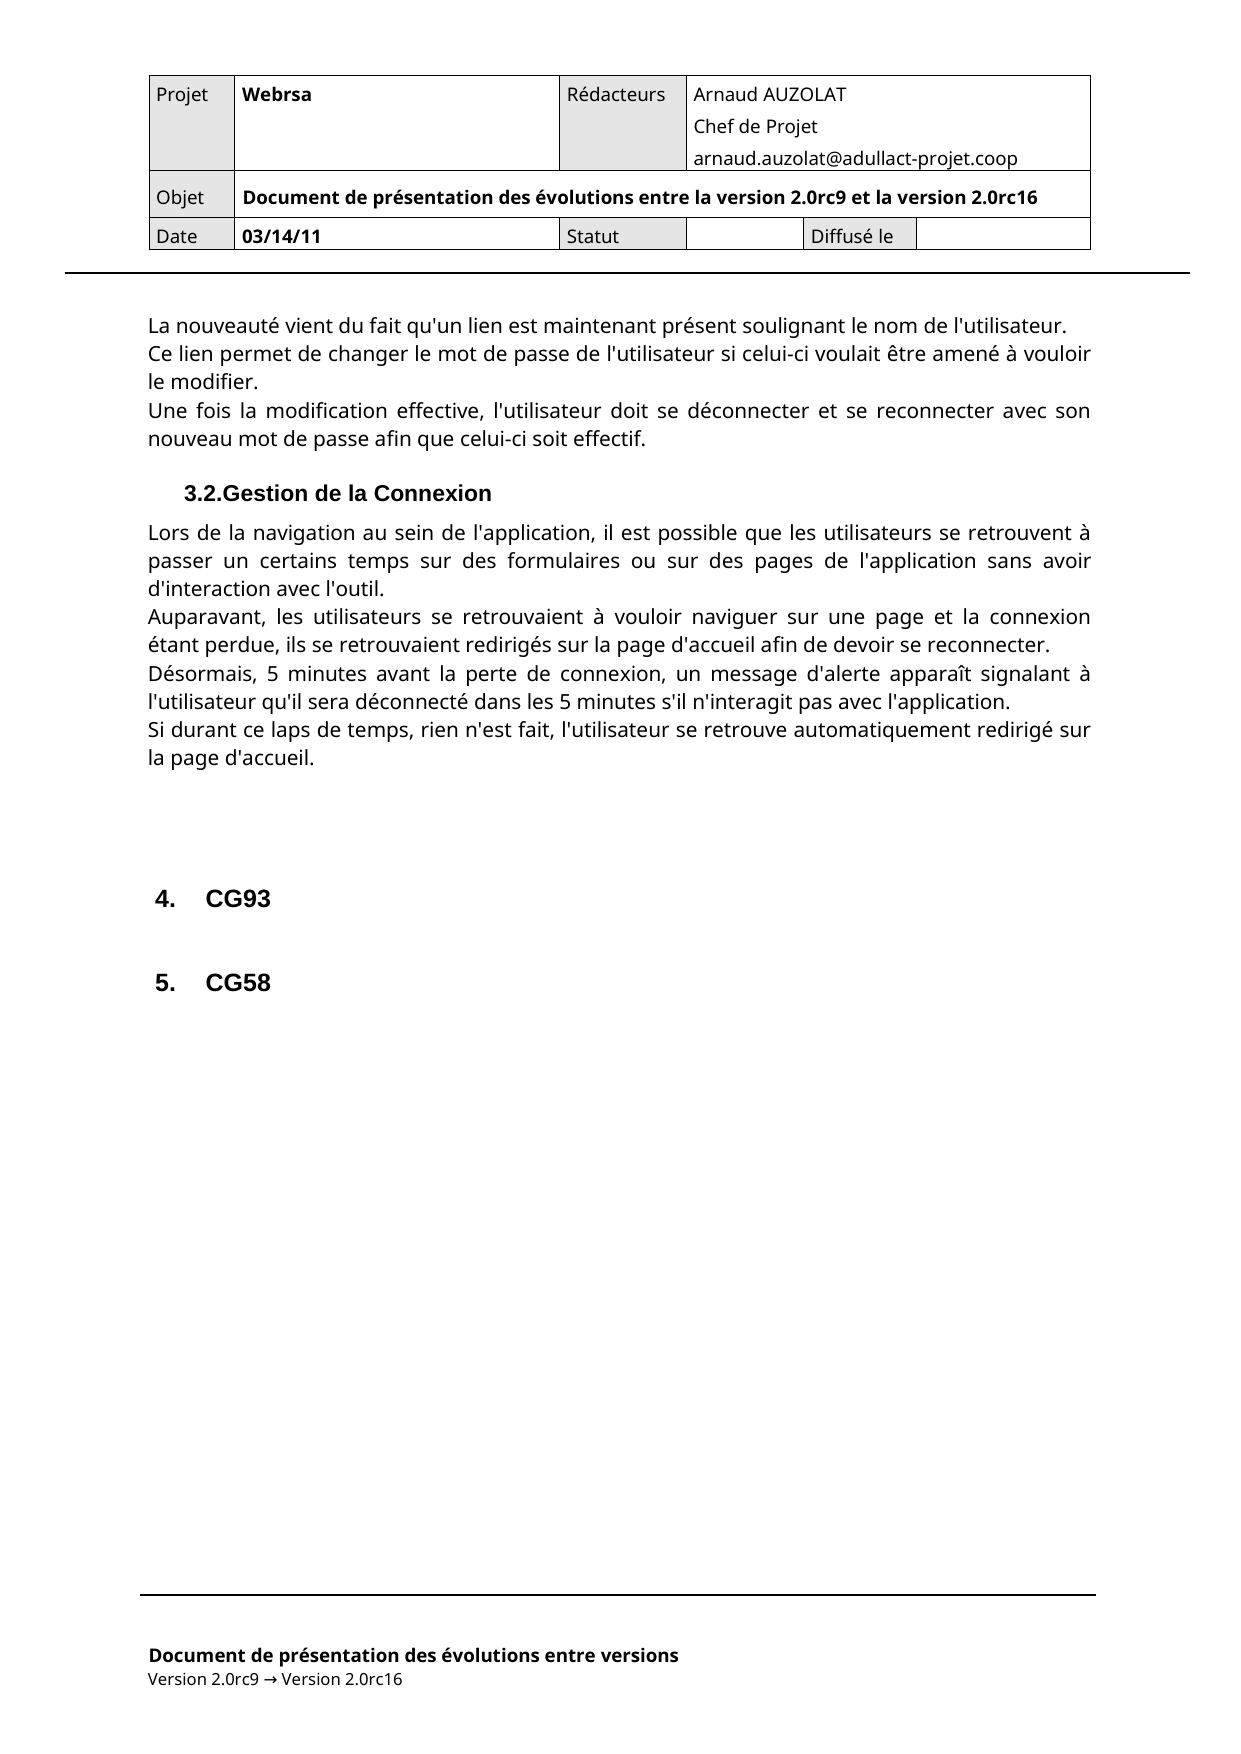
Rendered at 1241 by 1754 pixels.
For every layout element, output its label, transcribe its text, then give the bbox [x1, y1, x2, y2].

text Si durant ce laps de temps, rien n'est fait, l'utilisateur se retrouve automatiquement redirigé sur la page d'accueil. [148, 715, 1092, 772]
text Une fois la modification effective, l'utilisateur doit se déconnecter et se reconnecter avec son nouveau mot de passe afin que celui-ci soit effectif. [148, 396, 1092, 452]
subtitle Gestion de la Connexion [177, 480, 1092, 506]
subtitle CG58 [148, 969, 1092, 997]
text Désormais, 5 minutes avant la perte de connexion, un message d'alerte apparaît signalant à l'utilisateur qu'il sera déconnecté dans les 5 minutes s'il n'interagit pas avec l'application. [148, 659, 1092, 715]
text Ce lien permet de changer le mot de passe de l'utilisateur si celui-ci voulait être amené à vouloir le modifier. [148, 339, 1092, 396]
text Auparavant, les utilisateurs se retrouvaient à vouloir naviguer sur une page et la connexion étant perdue, ils se retrouvaient redirigés sur la page d'accueil afin de devoir se reconnecter. [148, 602, 1092, 659]
text La nouveauté vient du fait qu'un lien est maintenant présent soulignant le nom de l'utilisateur. [148, 311, 1092, 339]
text Lors de la navigation au sein de l'application, il est possible que les utilisateurs se retrouvent à passer un certains temps sur des formulaires ou sur des pages de l'application sans avoir d'interaction avec l'outil. [148, 518, 1092, 602]
subtitle CG93 [148, 885, 1092, 913]
